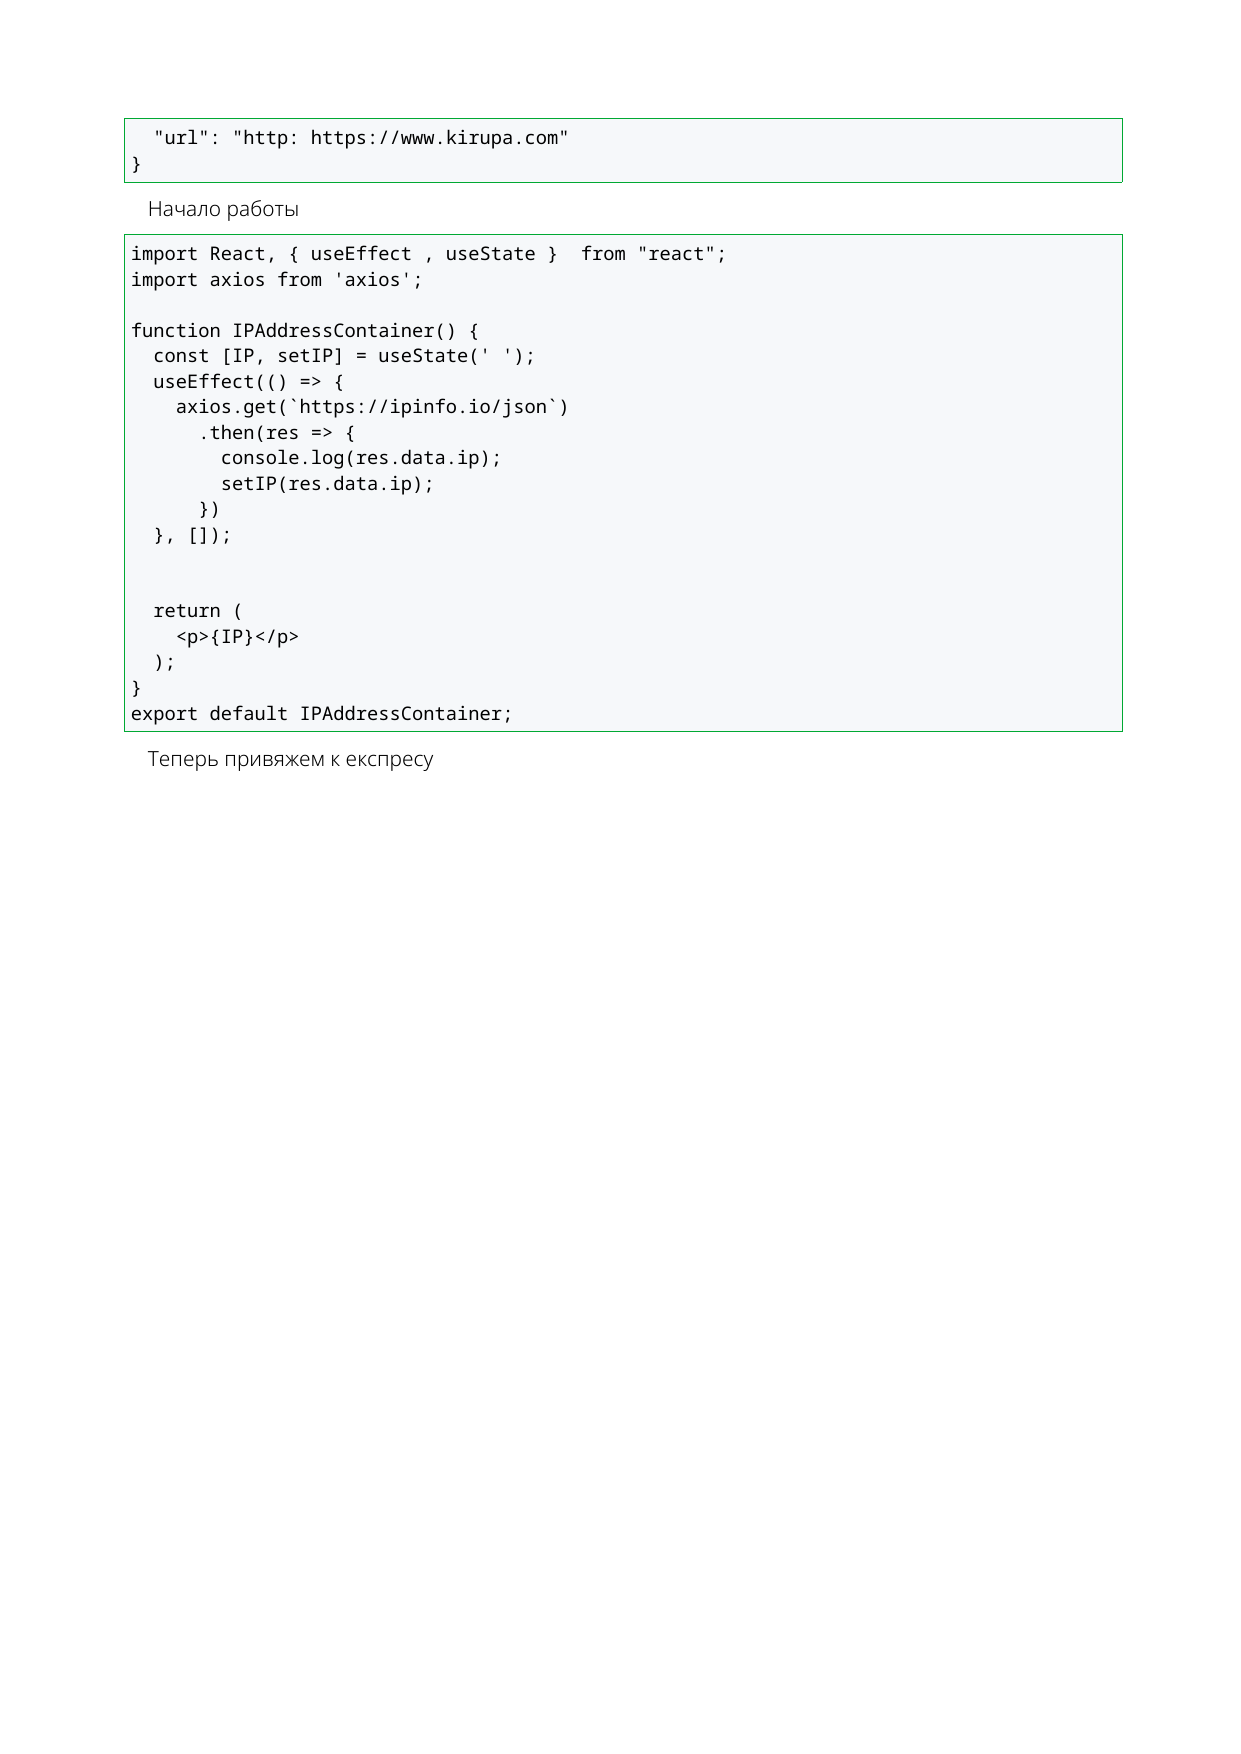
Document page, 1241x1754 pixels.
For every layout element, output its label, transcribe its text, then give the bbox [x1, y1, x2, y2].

text useEffect(() => { [125, 362, 1122, 387]
text "url": "http: https://www.kirupa.com" [125, 119, 1122, 144]
text import axios from 'axios'; [125, 259, 1122, 285]
text const [IP, setIP] = useState(' '); [125, 336, 1122, 362]
text setIP(res.data.ip); [125, 464, 1122, 489]
text .then(res => { [125, 413, 1122, 438]
text } [125, 144, 1122, 182]
text ); [125, 642, 1122, 668]
text return ( [125, 591, 1122, 617]
text axios.get(`https://ipinfo.io/json`) [125, 387, 1122, 413]
text Начало работы [118, 194, 1122, 222]
text }) [125, 489, 1122, 515]
text }, []); [125, 515, 1122, 540]
text <p>{IP}</p> [125, 617, 1122, 642]
text Теперь привяжем к експресу [118, 744, 1122, 772]
text function IPAddressContainer() { [125, 311, 1122, 336]
text } [125, 668, 1122, 693]
text export default IPAddressContainer; [125, 693, 1122, 731]
text console.log(res.data.ip); [125, 438, 1122, 464]
text import React, { useEffect , useState } from "react"; [125, 235, 1122, 259]
